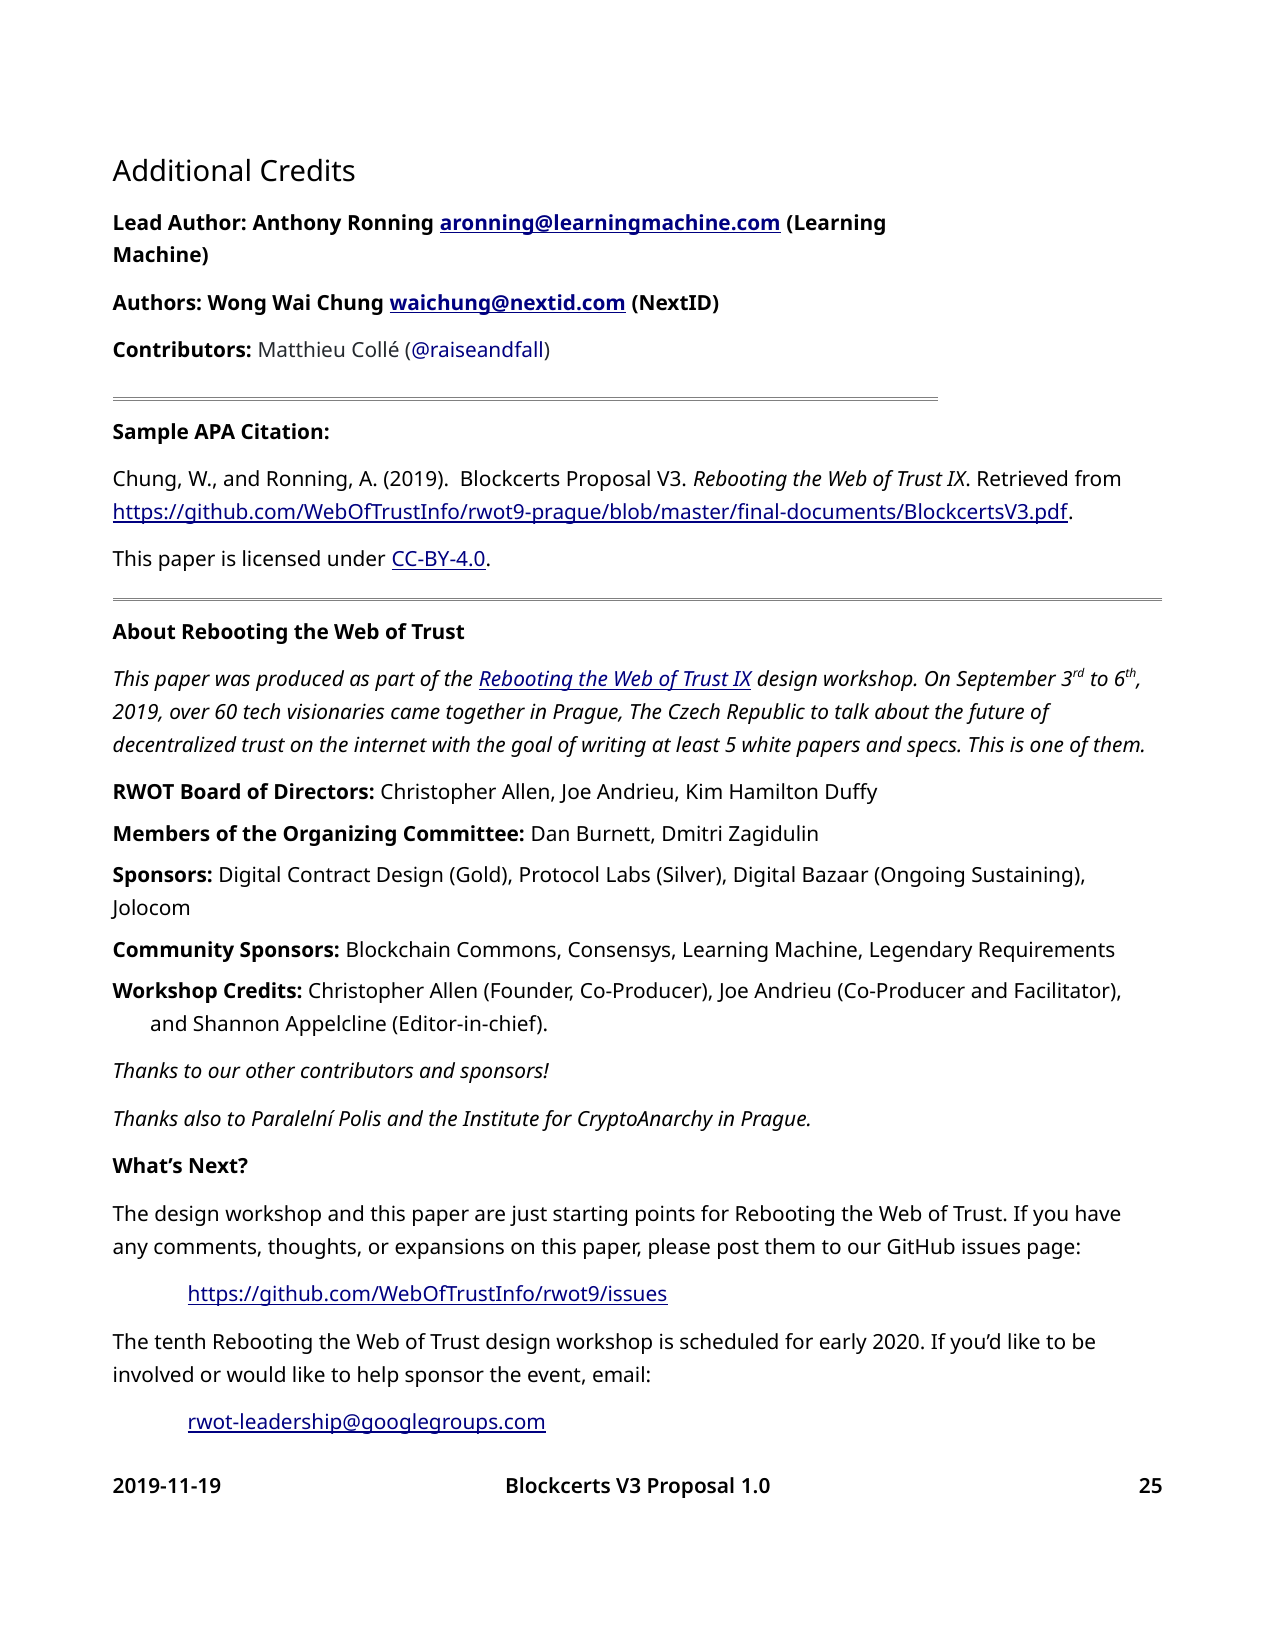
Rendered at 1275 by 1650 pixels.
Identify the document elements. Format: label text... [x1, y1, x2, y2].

text This paper was produced as part of the Rebooting the Web of Trust IX design workshop. On September 3rd to 6th, 2019, over 60 tech visionaries came together in Prague, The Czech Republic to talk about the future of decentralized trust on the internet with the goal of writing at least 5 white papers and specs. This is one of them. [112, 664, 1162, 758]
text The tenth Rebooting the Web of Trust design workshop is scheduled for early 2020. If you’d like to be involved or would like to help sponsor the event, email: [112, 1327, 1162, 1388]
text Contributors: Matthieu Collé (@raiseandfall) [112, 335, 938, 364]
text Authors: Wong Wai Chung waichung@nextid.com (NextID) [112, 288, 938, 316]
subtitle What’s Next? [112, 1152, 1162, 1180]
text Sponsors: Digital Contract Design (Gold), Protocol Labs (Silver), Digital Bazaar (Ongoing Sustaining), Jolocom [112, 861, 1162, 922]
text Chung, W., and Ronning, A. (2019). Blockcerts Proposal V3. Rebooting the Web of Trust IX. Retrieved from https://github.com/WebOfTrustInfo/rwot9-prague/blob/master/final-documents/BlockcertsV3.pdf. [112, 464, 1162, 525]
text rwot-leadership@googlegroups.com [112, 1407, 1162, 1436]
text Members of the Organizing Committee: Dan Burnett, Dmitri Zagidulin [112, 819, 1162, 847]
subtitle About Rebooting the Web of Trust [112, 617, 1162, 645]
text Workshop Credits: Christopher Allen (Founder, Co-Producer), Joe Andrieu (Co-Producer and Facilitator), and Shannon Appelcline (Editor-in-chief). [112, 976, 1162, 1037]
text Sample APA Citation: [112, 417, 1162, 445]
text Thanks also to Paralelní Polis and the Institute for CryptoAnarchy in Prague. [112, 1104, 1162, 1132]
text The design workshop and this paper are just starting points for Rebooting the Web of Trust. If you have any comments, thoughts, or expansions on this paper, please post them to our GitHub issues page: [112, 1199, 1162, 1260]
text Community Sponsors: Blockchain Commons, Consensys, Learning Machine, Legendary Requirements [112, 935, 1162, 963]
text Lead Author: Anthony Ronning aronning@learningmachine.com (Learning Machine) [112, 208, 938, 269]
text Additional Credits [112, 150, 1162, 190]
text RWOT Board of Directors: Christopher Allen, Joe Andrieu, Kim Hamilton Duffy [112, 777, 1162, 806]
text This paper is licensed under CC-BY-4.0. [112, 544, 1162, 573]
text https://github.com/WebOfTrustInfo/rwot9/issues [112, 1279, 1162, 1308]
text Thanks to our other contributors and sponsors! [112, 1056, 1162, 1085]
